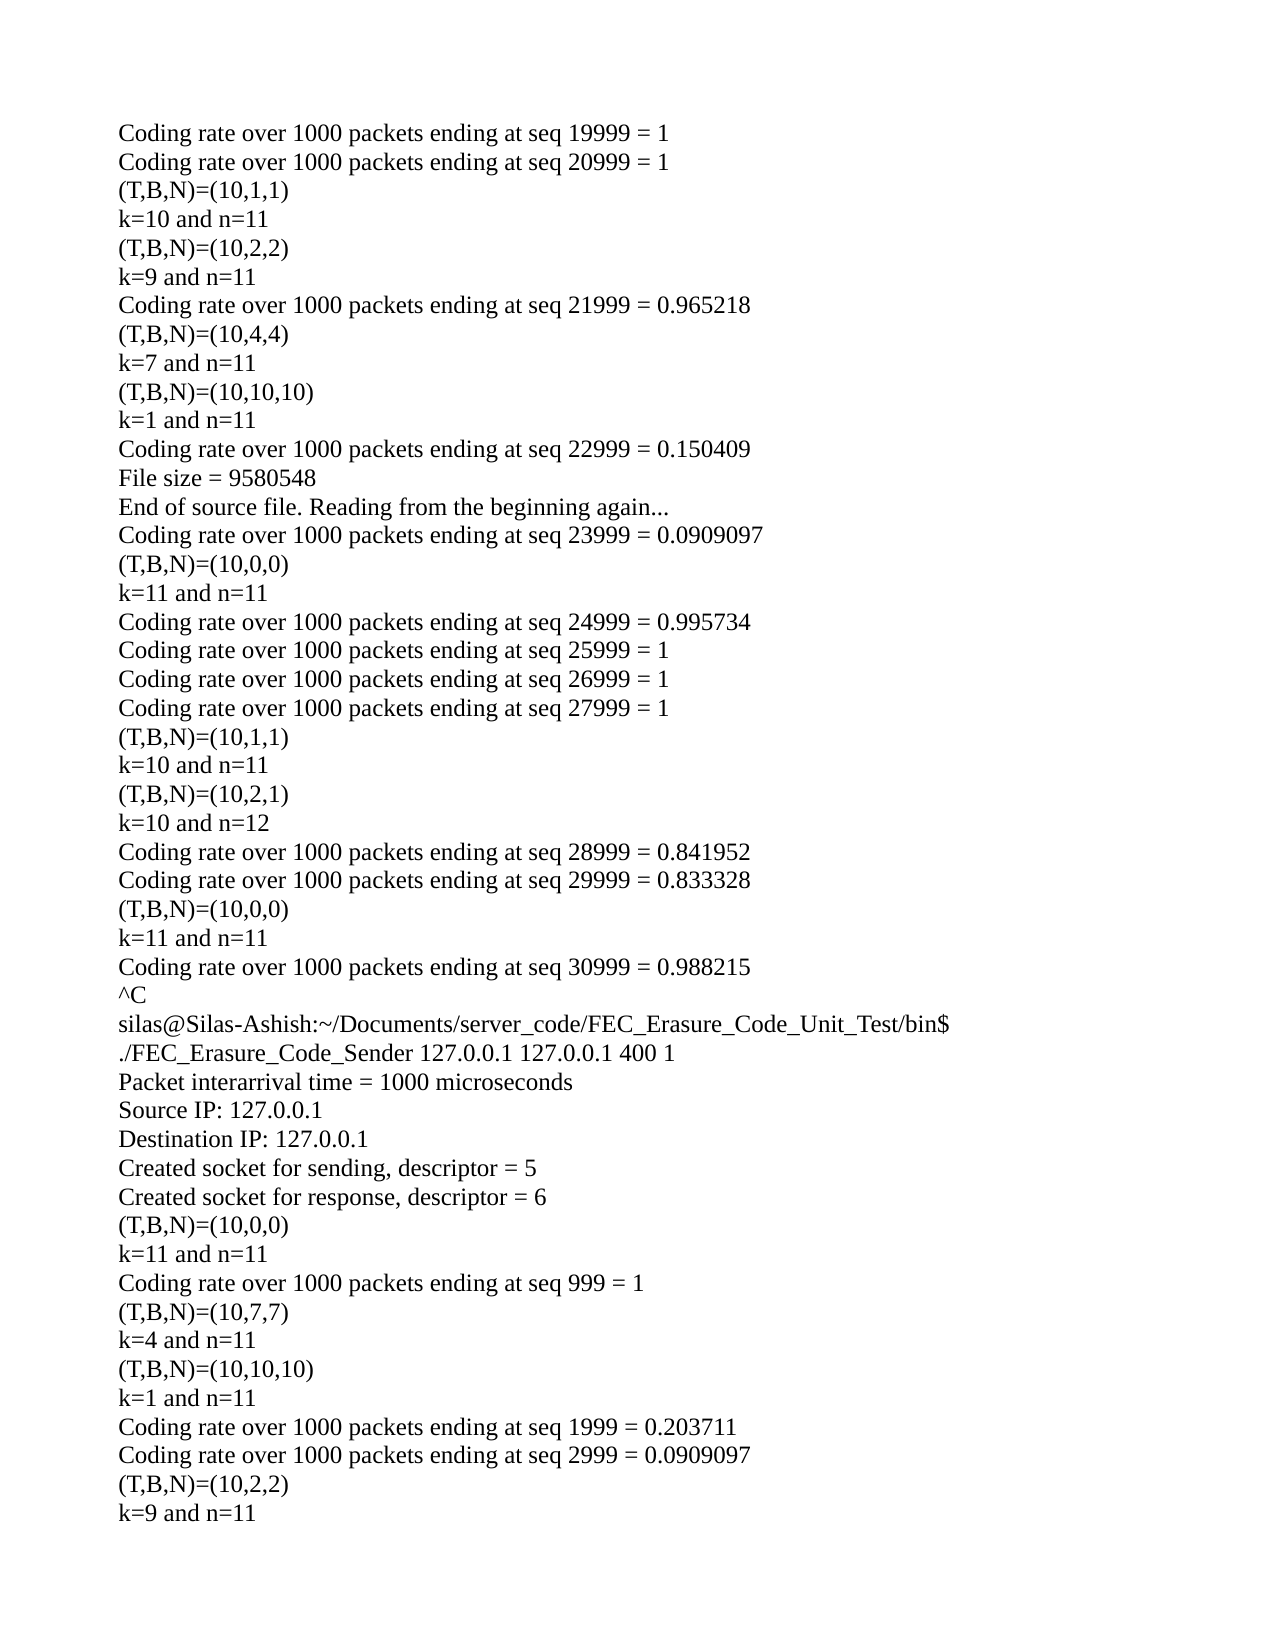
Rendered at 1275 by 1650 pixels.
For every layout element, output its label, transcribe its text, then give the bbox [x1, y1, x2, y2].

text (T,B,N)=(10,2,1) [118, 779, 1157, 808]
text k=1 and n=11 [118, 406, 1157, 434]
text (T,B,N)=(10,2,2) [118, 1469, 1157, 1498]
text Packet interarrival time = 1000 microseconds [118, 1067, 1157, 1096]
text Source IP: 127.0.0.1 [118, 1096, 1157, 1124]
text (T,B,N)=(10,10,10) [118, 1354, 1157, 1383]
text Created socket for response, descriptor = 6 [118, 1182, 1157, 1211]
text (T,B,N)=(10,2,2) [118, 233, 1157, 262]
text (T,B,N)=(10,0,0) [118, 894, 1157, 923]
text Coding rate over 1000 packets ending at seq 29999 = 0.833328 [118, 866, 1157, 894]
text k=1 and n=11 [118, 1383, 1157, 1412]
text k=7 and n=11 [118, 348, 1157, 377]
text silas@Silas-Ashish:~/Documents/server_code/FEC_Erasure_Code_Unit_Test/bin$ ./FEC_Erasure_Code_Sender 127.0.0.1 127.0.0.1 400 1 [118, 1009, 1157, 1067]
text k=9 and n=11 [118, 262, 1157, 291]
text Coding rate over 1000 packets ending at seq 2999 = 0.0909097 [118, 1441, 1157, 1469]
text File size = 9580548 [118, 463, 1157, 492]
text Created socket for sending, descriptor = 5 [118, 1153, 1157, 1182]
text (T,B,N)=(10,4,4) [118, 319, 1157, 348]
text k=11 and n=11 [118, 923, 1157, 952]
text Coding rate over 1000 packets ending at seq 19999 = 1 [118, 118, 1157, 147]
text Coding rate over 1000 packets ending at seq 28999 = 0.841952 [118, 837, 1157, 866]
text Coding rate over 1000 packets ending at seq 25999 = 1 [118, 636, 1157, 664]
text (T,B,N)=(10,7,7) [118, 1297, 1157, 1326]
text Coding rate over 1000 packets ending at seq 20999 = 1 [118, 147, 1157, 176]
text (T,B,N)=(10,10,10) [118, 377, 1157, 406]
text Coding rate over 1000 packets ending at seq 24999 = 0.995734 [118, 607, 1157, 636]
text Coding rate over 1000 packets ending at seq 27999 = 1 [118, 693, 1157, 722]
text k=4 and n=11 [118, 1326, 1157, 1354]
text (T,B,N)=(10,1,1) [118, 176, 1157, 204]
text k=9 and n=11 [118, 1498, 1157, 1527]
text k=11 and n=11 [118, 578, 1157, 607]
text Coding rate over 1000 packets ending at seq 999 = 1 [118, 1268, 1157, 1297]
text Coding rate over 1000 packets ending at seq 21999 = 0.965218 [118, 291, 1157, 319]
text Destination IP: 127.0.0.1 [118, 1124, 1157, 1153]
text Coding rate over 1000 packets ending at seq 22999 = 0.150409 [118, 434, 1157, 463]
text Coding rate over 1000 packets ending at seq 1999 = 0.203711 [118, 1412, 1157, 1441]
text End of source file. Reading from the beginning again... [118, 492, 1157, 521]
text k=11 and n=11 [118, 1239, 1157, 1268]
text k=10 and n=11 [118, 204, 1157, 233]
text (T,B,N)=(10,0,0) [118, 1211, 1157, 1239]
text Coding rate over 1000 packets ending at seq 30999 = 0.988215 [118, 952, 1157, 981]
text Coding rate over 1000 packets ending at seq 23999 = 0.0909097 [118, 521, 1157, 549]
text k=10 and n=12 [118, 808, 1157, 837]
text k=10 and n=11 [118, 751, 1157, 779]
text Coding rate over 1000 packets ending at seq 26999 = 1 [118, 664, 1157, 693]
text (T,B,N)=(10,1,1) [118, 722, 1157, 751]
text ^C [118, 981, 1157, 1009]
text (T,B,N)=(10,0,0) [118, 549, 1157, 578]
